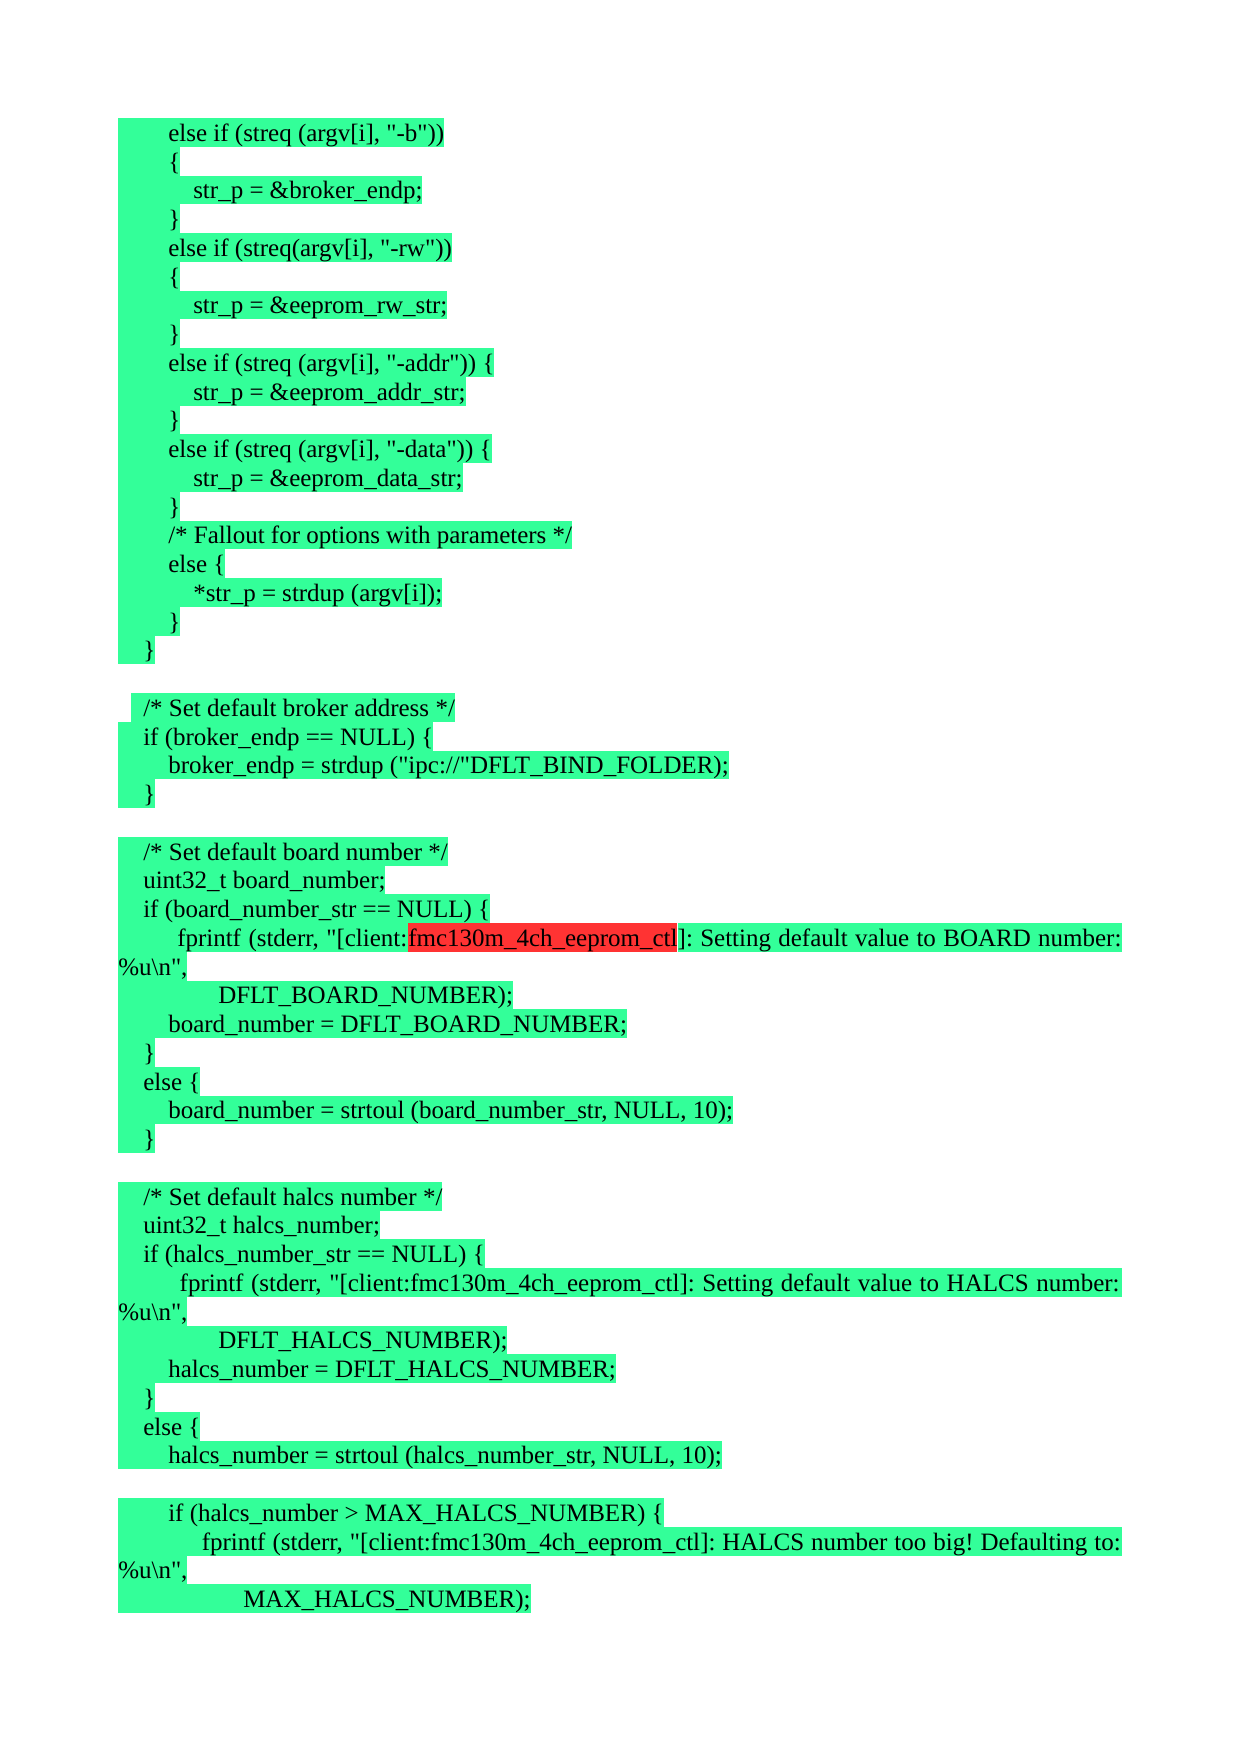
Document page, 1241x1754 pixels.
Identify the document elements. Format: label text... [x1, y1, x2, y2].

text } [118, 406, 1122, 434]
text } [118, 492, 1122, 521]
text /* Set default board number */ [118, 837, 1122, 866]
text halcs_number = strtoul (halcs_number_str, NULL, 10); [118, 1441, 1122, 1469]
text *str_p = strdup (argv[i]); [118, 578, 1122, 607]
text } [118, 1038, 1122, 1067]
text str_p = &eeprom_addr_str; [118, 377, 1122, 406]
text else if (streq (argv[i], "-data")) { [118, 434, 1122, 463]
text board_number = DFLT_BOARD_NUMBER; [118, 1009, 1122, 1038]
text { [118, 147, 1122, 176]
text /* Fallout for options with parameters */ [118, 521, 1122, 549]
text str_p = &broker_endp; [118, 176, 1122, 204]
text } [118, 779, 1122, 808]
text if (halcs_number_str == NULL) { [118, 1239, 1122, 1268]
text halcs_number = DFLT_HALCS_NUMBER; [118, 1354, 1122, 1383]
text } [118, 1383, 1122, 1412]
text MAX_HALCS_NUMBER); [118, 1584, 1122, 1613]
text str_p = &eeprom_rw_str; [118, 291, 1122, 319]
text else { [118, 549, 1122, 578]
text fprintf (stderr, "[client:fmc130m_4ch_eeprom_ctl]: HALCS number too big! Defaulting to: %u\n", [118, 1527, 1122, 1584]
text { [118, 262, 1122, 291]
text uint32_t board_number; [118, 866, 1122, 894]
text else if (streq (argv[i], "-addr")) { [118, 348, 1122, 377]
text else { [118, 1412, 1122, 1441]
text DFLT_BOARD_NUMBER); [118, 981, 1122, 1009]
text else { [118, 1067, 1122, 1096]
text DFLT_HALCS_NUMBER); [118, 1326, 1122, 1354]
text if (board_number_str == NULL) { [118, 894, 1122, 923]
text else if (streq(argv[i], "-rw")) [118, 233, 1122, 262]
text fprintf (stderr, "[client:fmc130m_4ch_eeprom_ctl]: Setting default value to BOARD number: %u\n", [118, 923, 1122, 981]
text if (halcs_number > MAX_HALCS_NUMBER) { [118, 1498, 1122, 1527]
text } [118, 636, 1122, 664]
text /* Set default broker address */ [118, 693, 1122, 722]
text } [118, 319, 1122, 348]
text board_number = strtoul (board_number_str, NULL, 10); [118, 1096, 1122, 1124]
text } [118, 204, 1122, 233]
text fprintf (stderr, "[client:fmc130m_4ch_eeprom_ctl]: Setting default value to HALCS number: %u\n", [118, 1268, 1122, 1326]
text broker_endp = strdup ("ipc://"DFLT_BIND_FOLDER); [118, 751, 1122, 779]
text /* Set default halcs number */ [118, 1182, 1122, 1211]
text uint32_t halcs_number; [118, 1211, 1122, 1239]
text } [118, 607, 1122, 636]
text } [118, 1124, 1122, 1153]
text str_p = &eeprom_data_str; [118, 463, 1122, 492]
text else if (streq (argv[i], "-b")) [118, 118, 1122, 147]
text if (broker_endp == NULL) { [118, 722, 1122, 751]
